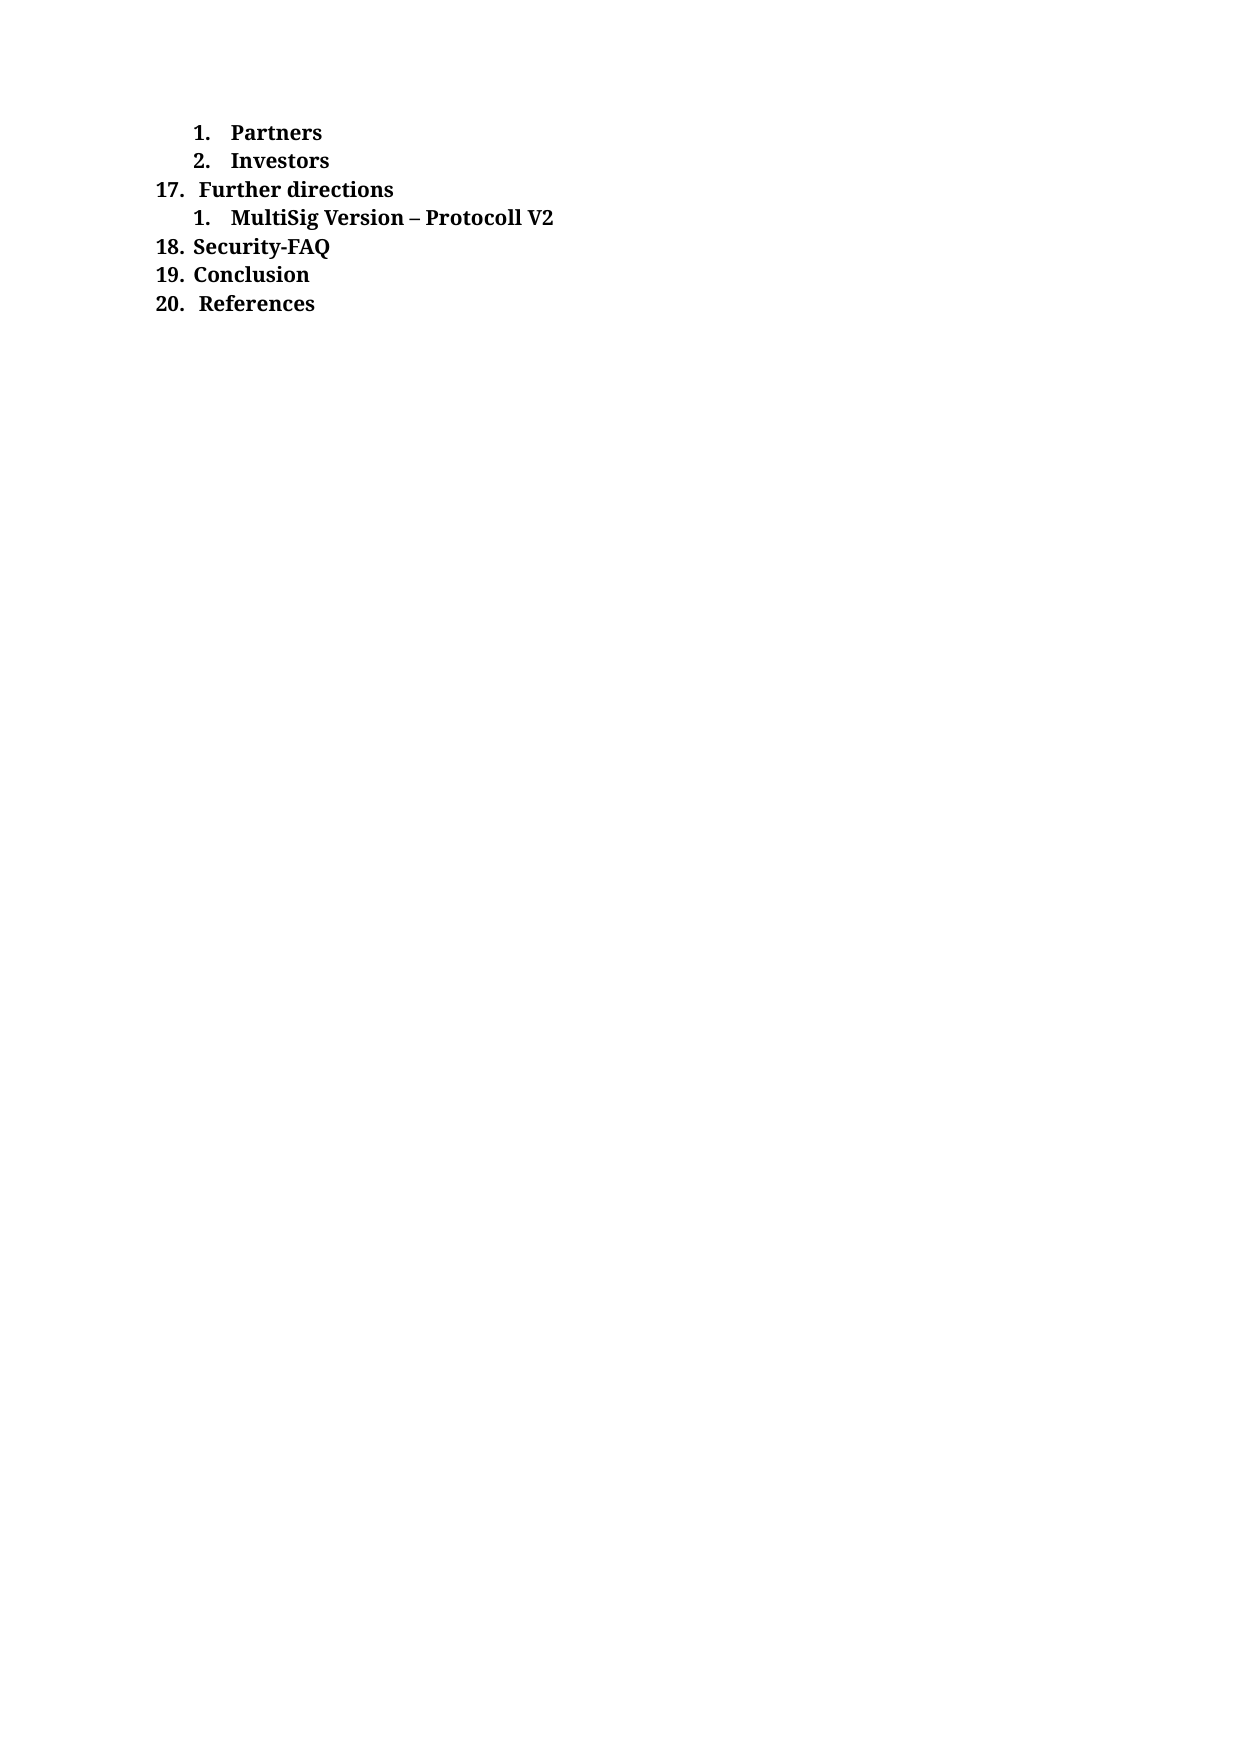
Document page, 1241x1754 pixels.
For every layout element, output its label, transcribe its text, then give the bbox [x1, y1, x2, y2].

list Conclusion [156, 260, 1122, 289]
list Security-FAQ [156, 232, 1122, 260]
list Further directions [156, 175, 1122, 203]
list Partners [193, 118, 1122, 147]
list MultiSig Version – Protocoll V2 [193, 203, 1122, 232]
list References [156, 289, 1122, 317]
list Investors [193, 147, 1122, 175]
